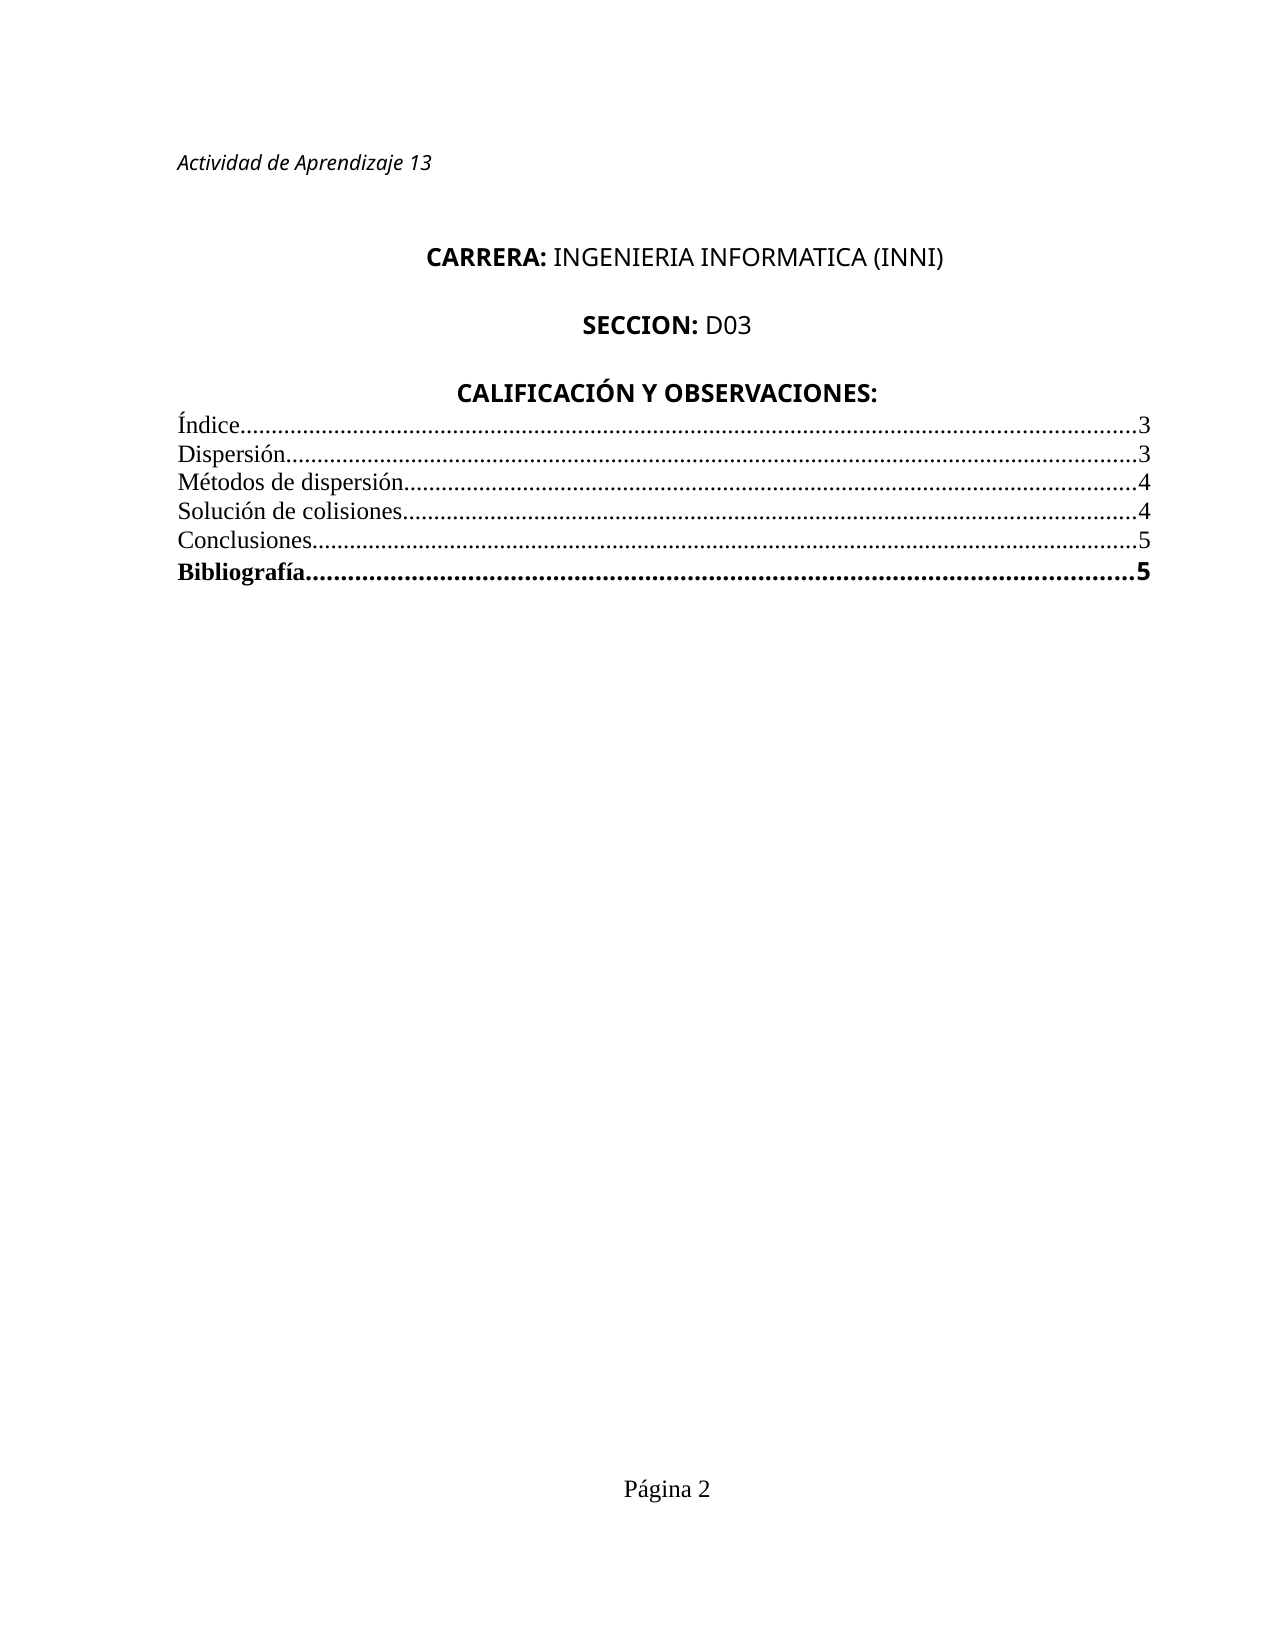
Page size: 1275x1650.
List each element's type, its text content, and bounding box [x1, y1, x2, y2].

text Dispersión 3 [177, 439, 1157, 467]
text Solución de colisiones 4 [177, 496, 1157, 525]
text Bibliografía 5 [177, 554, 1157, 588]
text Conclusiones 5 [177, 525, 1157, 554]
text CALIFICACIÓN Y OBSERVACIONES: [177, 342, 1157, 410]
text Métodos de dispersión 4 [177, 467, 1157, 496]
text CARRERA: INGENIERIA INFORMATICA (INNI) [177, 239, 1157, 274]
text Índice 3 [177, 410, 1157, 439]
text SECCION: D03 [177, 274, 1157, 342]
